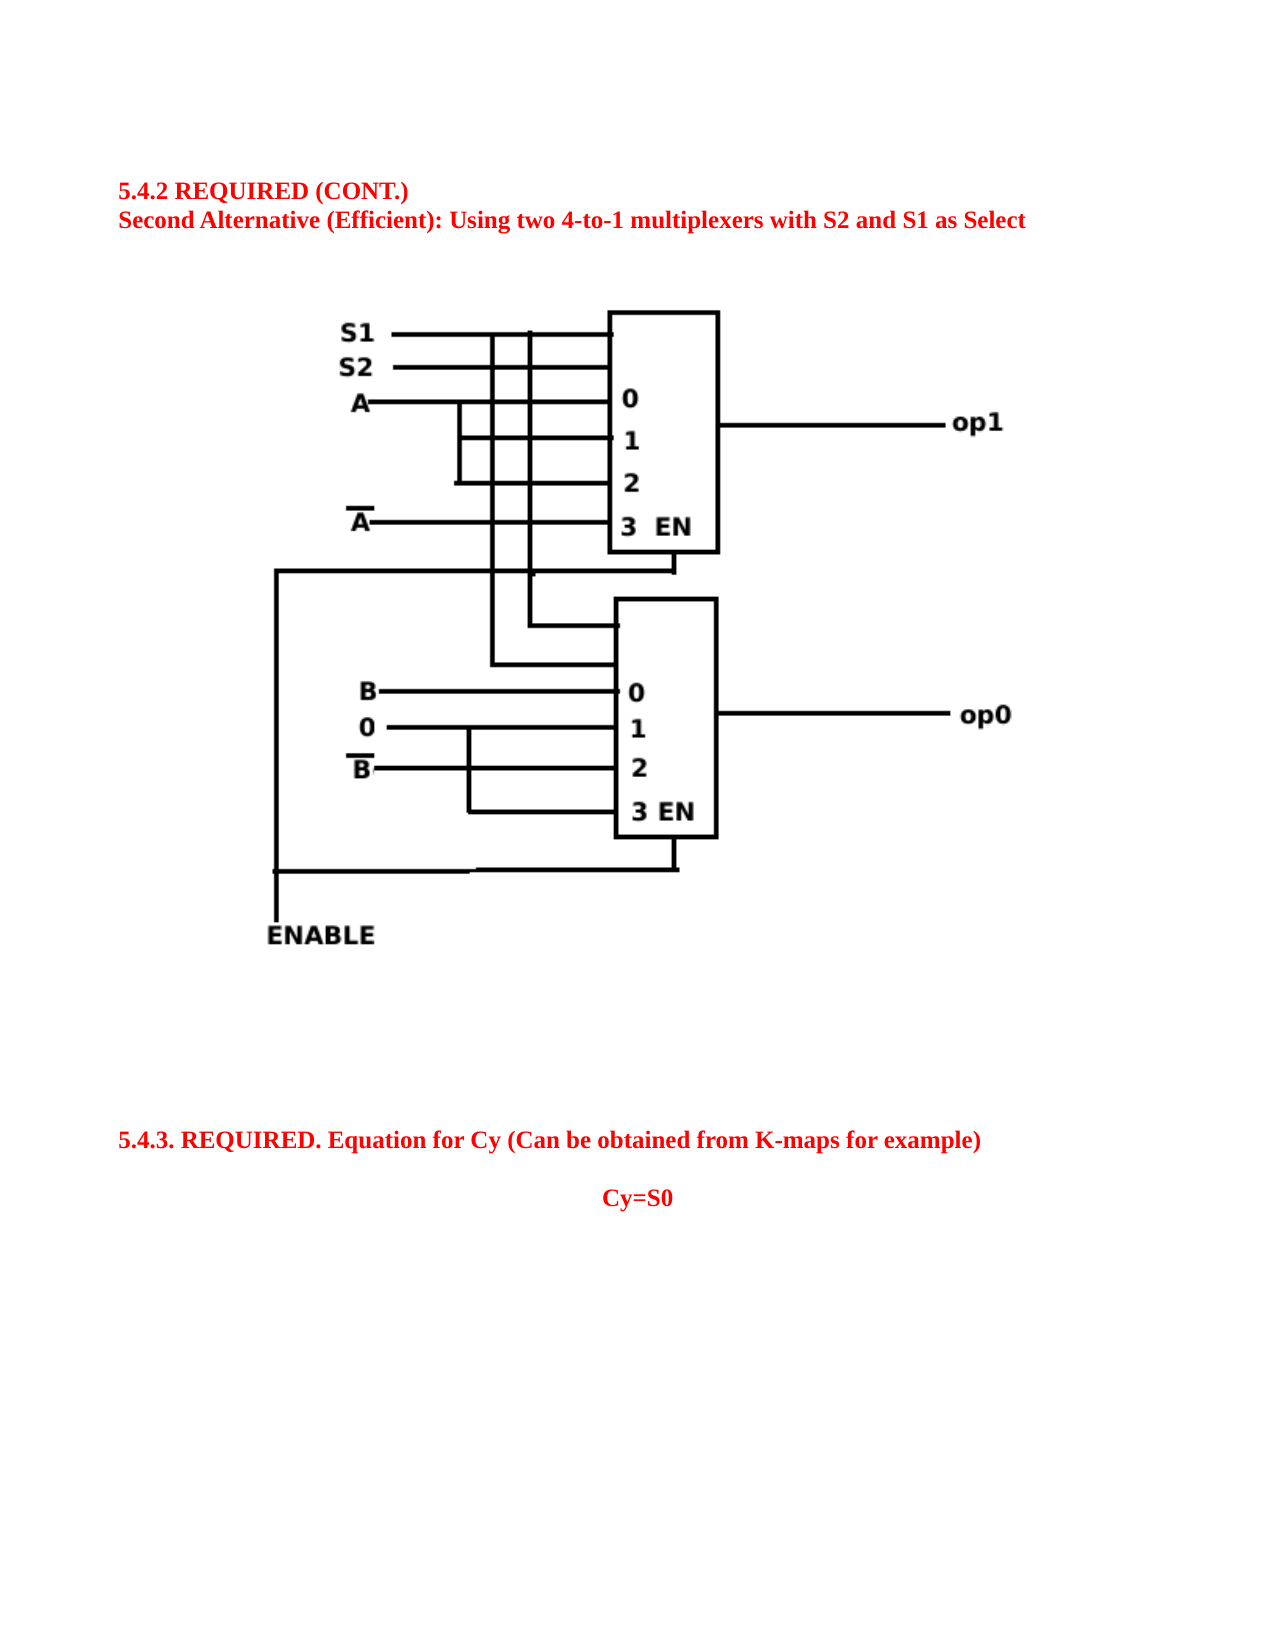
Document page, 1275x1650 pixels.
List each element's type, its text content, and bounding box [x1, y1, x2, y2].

text 5.4.2 REQUIRED (CONT.) [118, 176, 1157, 205]
text 5.4.3. REQUIRED. Equation for Cy (Can be obtained from K-maps for example) [118, 1125, 1157, 1154]
text Cy=S0 [118, 1183, 1157, 1211]
picture [254, 262, 1021, 957]
text Second Alternative (Efficient): Using two 4-to-1 multiplexers with S2 and S1 as Select [118, 205, 1157, 234]
